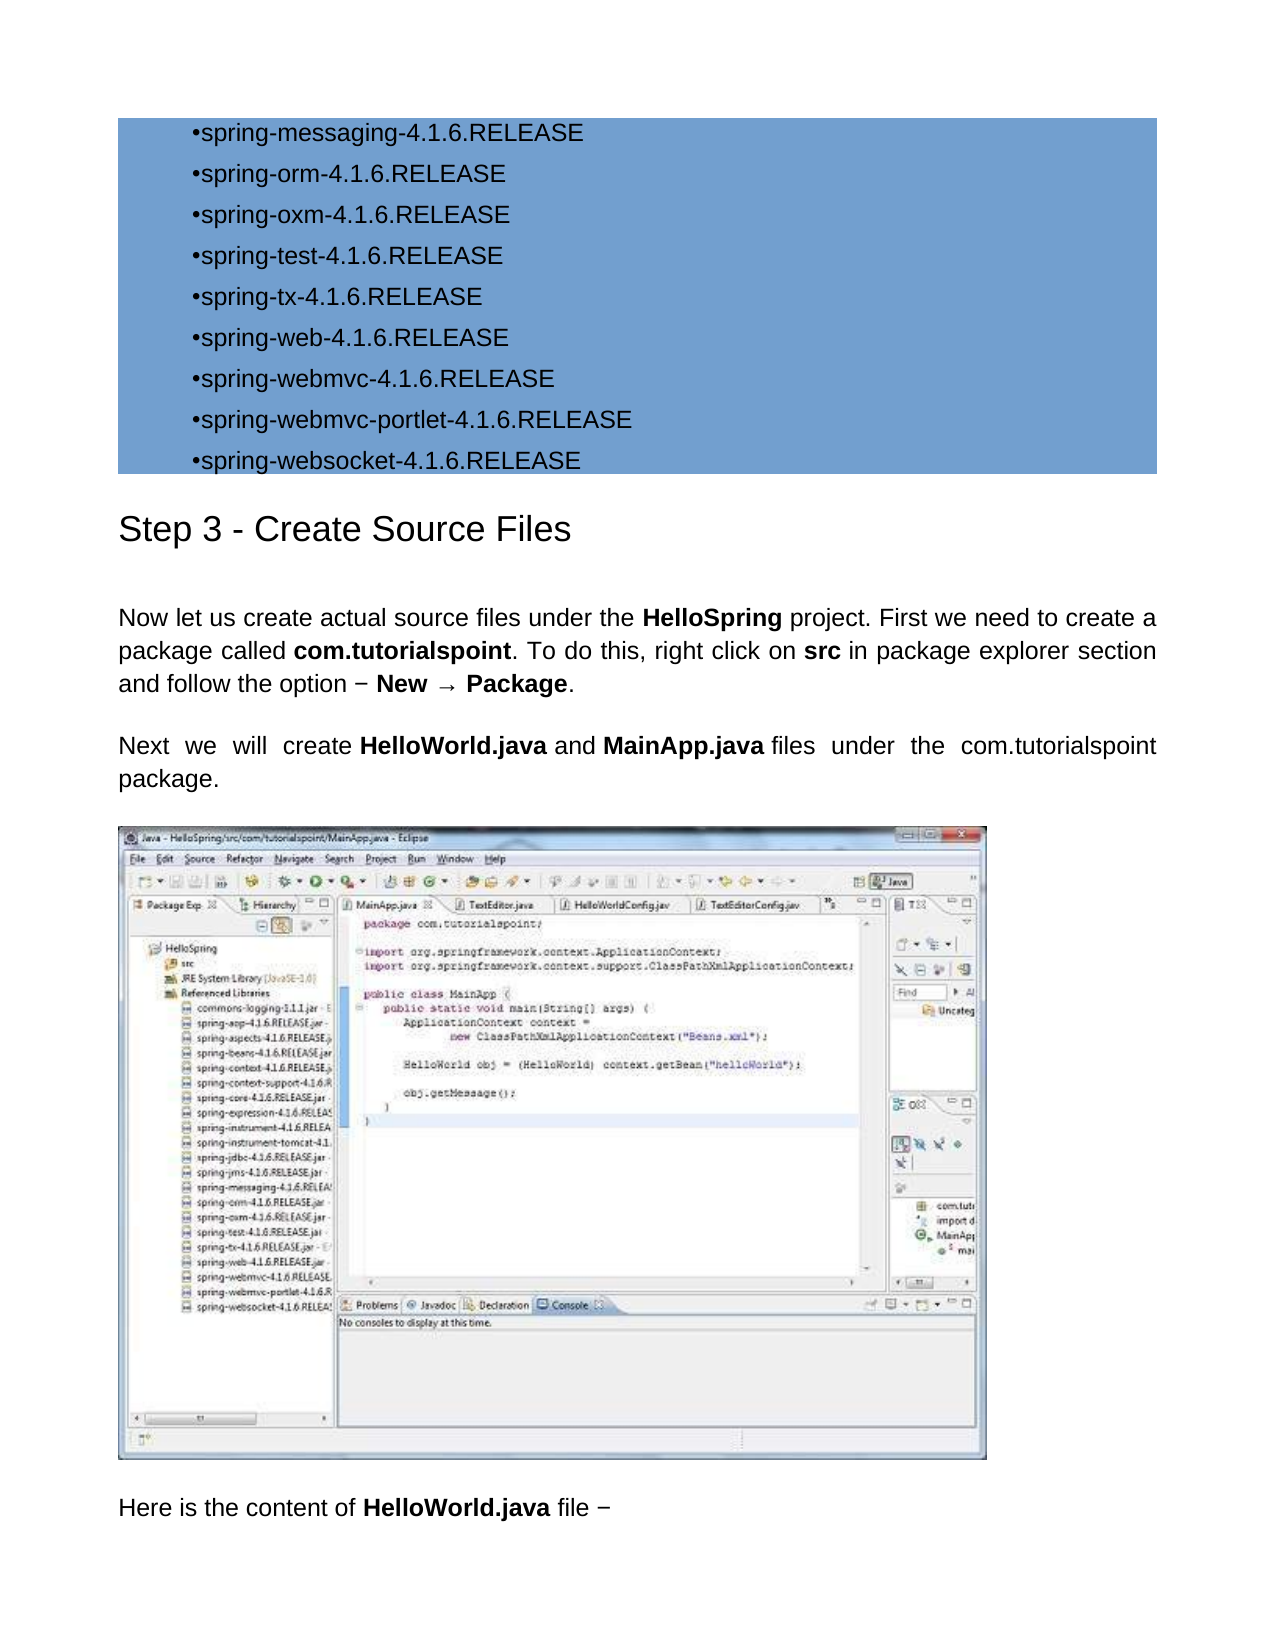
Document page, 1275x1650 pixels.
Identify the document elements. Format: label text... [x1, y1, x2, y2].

list spring-orm-4.1.6.RELEASE [118, 159, 1157, 188]
text Next we will create HelloWorld.java and MainApp.java files under the com.tutorialspoint package. [118, 731, 1157, 793]
list spring-web-4.1.6.RELEASE [118, 323, 1157, 352]
list spring-webmvc-4.1.6.RELEASE [118, 364, 1157, 393]
text Now let us create actual source files under the HelloSpring project. First we need to create a package called com.tutorialspoint. To do this, right click on src in package explorer section and follow the option − New → Package. [118, 603, 1157, 697]
list spring-messaging-4.1.6.RELEASE [118, 118, 1157, 147]
list spring-tx-4.1.6.RELEASE [118, 282, 1157, 311]
list spring-test-4.1.6.RELEASE [118, 241, 1157, 270]
text Here is the content of HelloWorld.java file − [118, 1493, 1157, 1522]
list spring-websocket-4.1.6.RELEASE [118, 446, 1157, 474]
list spring-oxm-4.1.6.RELEASE [118, 200, 1157, 229]
subtitle Step 3 - Create Source Files [118, 507, 1157, 549]
list spring-webmvc-portlet-4.1.6.RELEASE [118, 405, 1157, 433]
picture [118, 826, 987, 1460]
